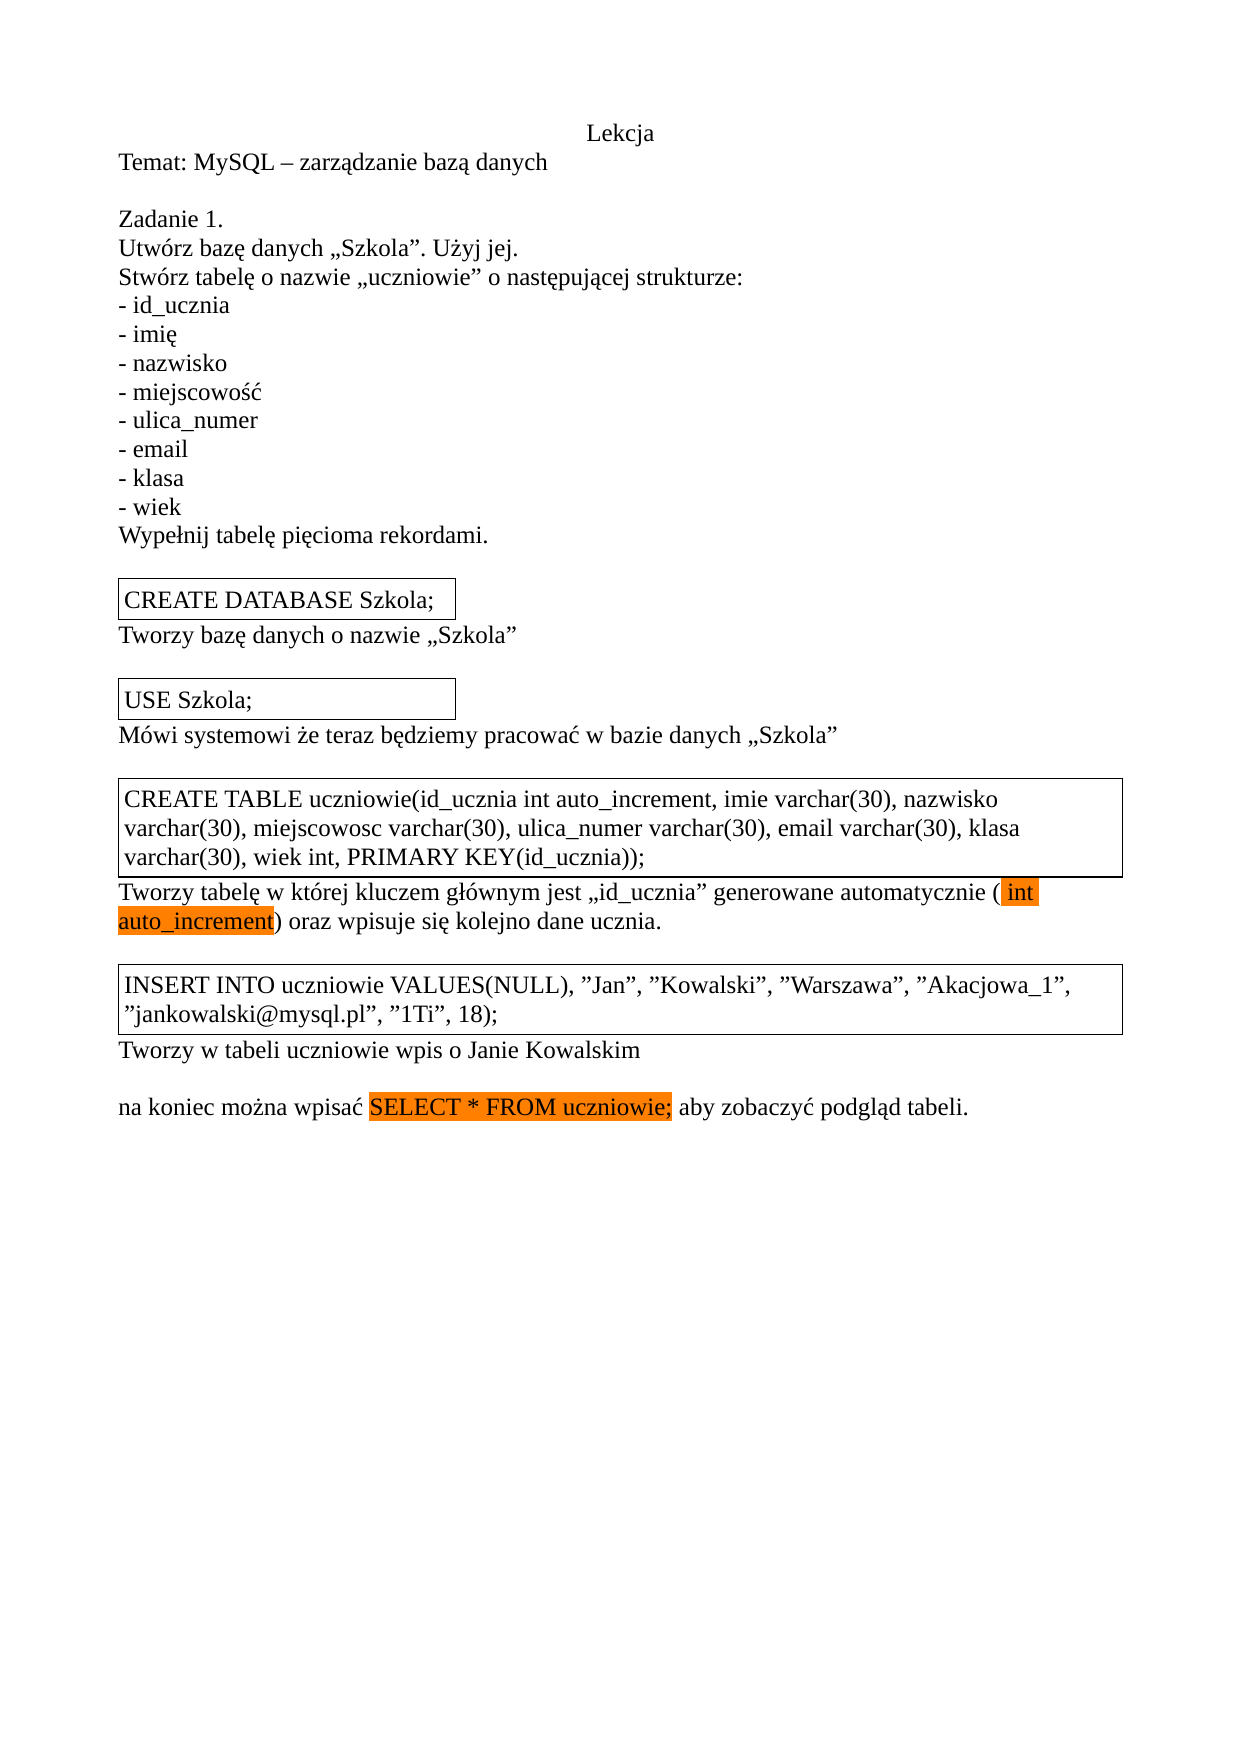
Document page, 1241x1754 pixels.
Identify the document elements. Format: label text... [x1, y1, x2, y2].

table_header INSERT INTO uczniowie VALUES(NULL), ”Jan”, ”Kowalski”, ”Warszawa”, ”Akacjowa_1”, ”jankowalski@mysql.pl”, ”1Ti”, 18); [119, 965, 1122, 1034]
text - id_ucznia [118, 291, 1122, 319]
text - nazwisko [118, 348, 1122, 377]
text - miejscowość [118, 377, 1122, 406]
text Wypełnij tabelę pięcioma rekordami. [118, 521, 1122, 549]
text Lekcja [118, 118, 1122, 147]
text Utwórz bazę danych „Szkola”. Użyj jej. [118, 233, 1122, 262]
text Zadanie 1. [118, 204, 1122, 233]
text Mówi systemowi że teraz będziemy pracować w bazie danych „Szkola” [118, 720, 1122, 749]
text Tworzy tabelę w której kluczem głównym jest „id_ucznia” generowane automatycznie ( int auto_increment) oraz wpisuje się kolejno dane ucznia. [118, 878, 1122, 935]
text - ulica_numer [118, 406, 1122, 434]
text Temat: MySQL – zarządzanie bazą danych [118, 147, 1122, 176]
text - wiek [118, 492, 1122, 521]
text - email [118, 434, 1122, 463]
table_header CREATE TABLE uczniowie(id_ucznia int auto_increment, imie varchar(30), nazwisko varchar(30), miejscowosc varchar(30), ulica_numer varchar(30), email varchar(30), klasa varchar(30), wiek int, PRIMARY KEY(id_ucznia)); [119, 779, 1122, 876]
text - imię [118, 319, 1122, 348]
text Tworzy w tabeli uczniowie wpis o Janie Kowalskim [118, 1035, 1122, 1063]
table_header CREATE DATABASE Szkola; [119, 579, 455, 619]
table_header USE Szkola; [119, 679, 455, 719]
text Tworzy bazę danych o nazwie „Szkola” [118, 620, 1122, 649]
text Stwórz tabelę o nazwie „uczniowie” o następującej strukturze: [118, 262, 1122, 291]
text na koniec można wpisać SELECT * FROM uczniowie; aby zobaczyć podgląd tabeli. [118, 1092, 1122, 1121]
text - klasa [118, 463, 1122, 492]
